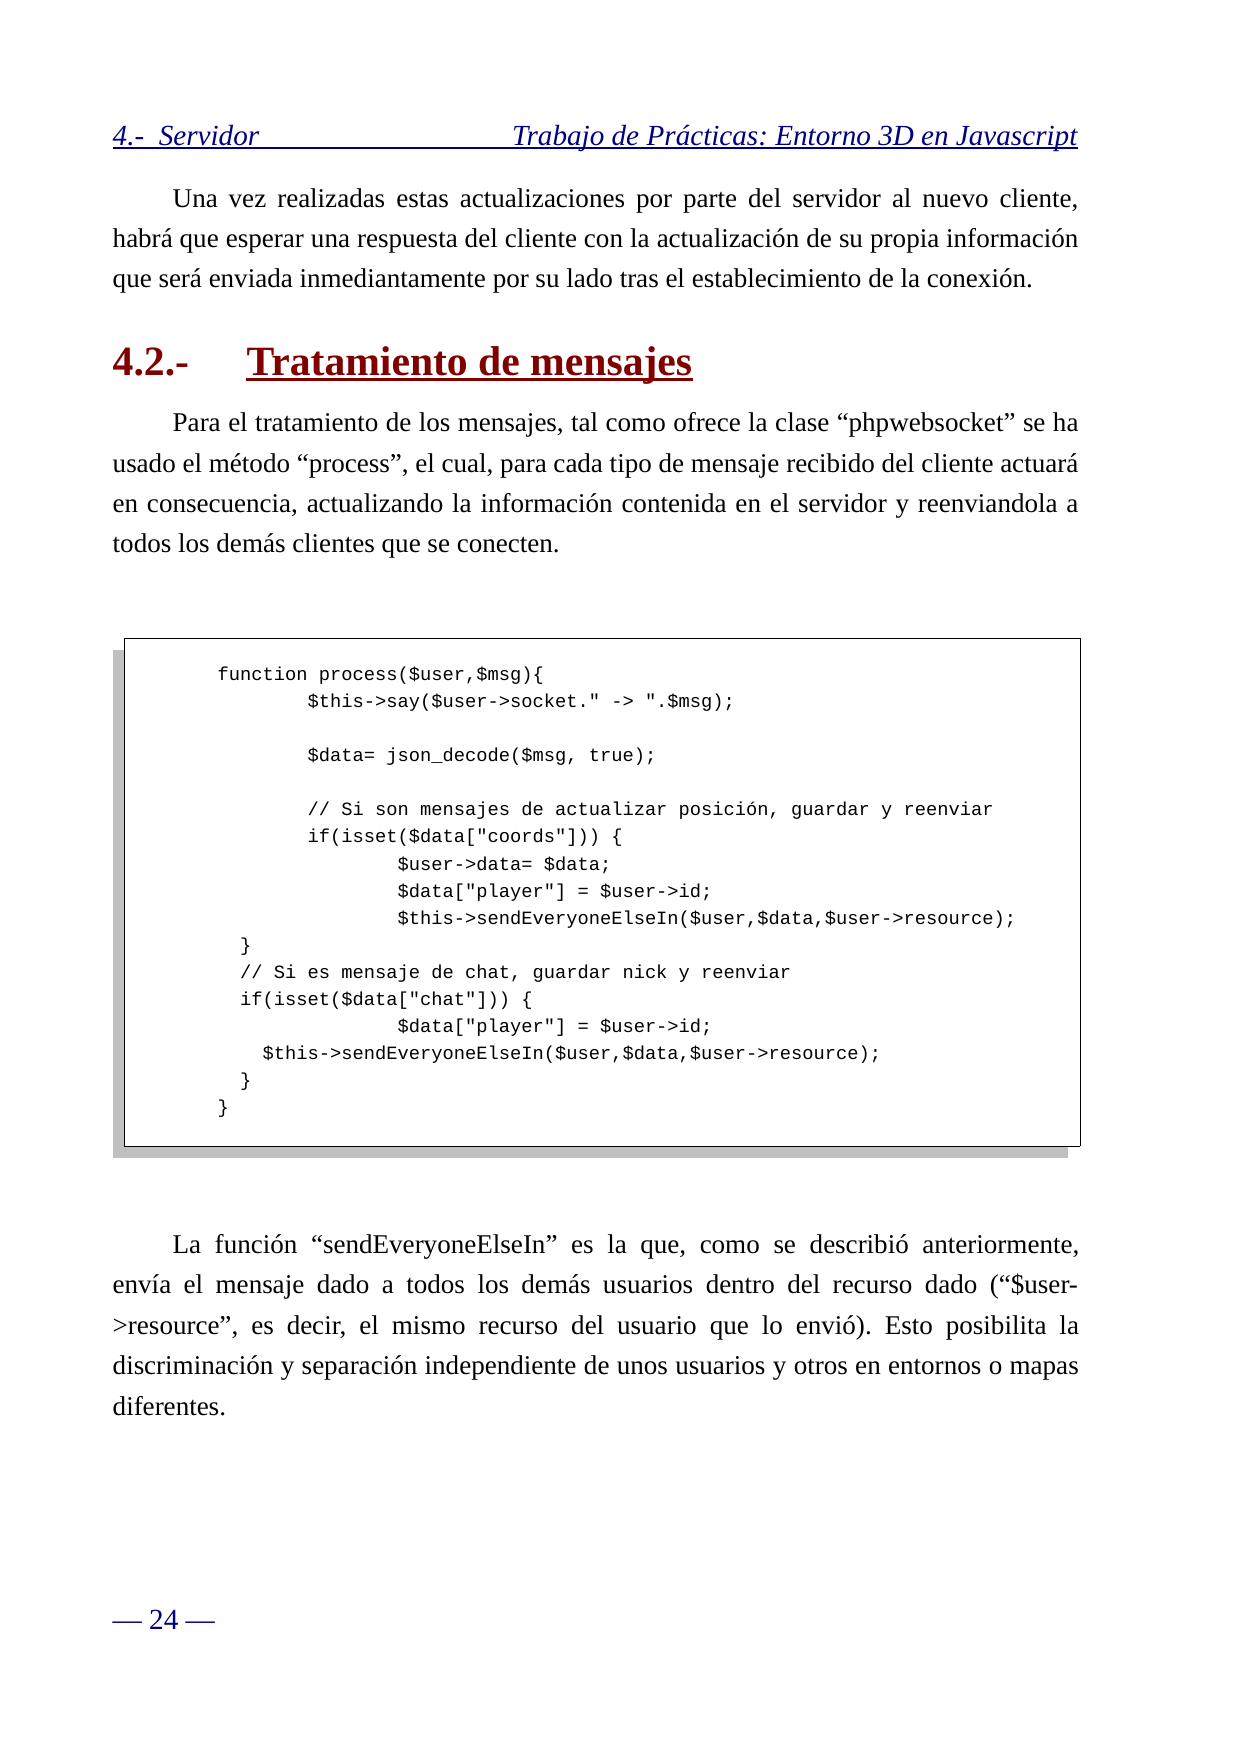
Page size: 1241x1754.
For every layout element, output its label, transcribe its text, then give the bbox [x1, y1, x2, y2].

text // Si son mensajes de actualizar posición, guardar y reenviar [125, 773, 1080, 801]
text $data["player"] = $user->id; [125, 855, 1080, 882]
text } [125, 909, 1080, 936]
text $this->say($user->socket." -> ".$msg); [125, 665, 1080, 692]
subtitle Tratamiento de mensajes [112, 337, 1080, 385]
text $this->sendEveryoneElseIn($user,$data,$user->resource); [125, 1017, 1080, 1044]
text if(isset($data["coords"])) { [125, 801, 1080, 828]
text $user->data= $data; [125, 828, 1080, 855]
text $data= json_decode($msg, true); [125, 719, 1080, 746]
text } [125, 1044, 1080, 1071]
text Para el tratamiento de los mensajes, tal como ofrece la clase “phpwebsocket” se ha usado el método “process”, el cual, para cada tipo de mensaje recibido del cliente actuará en consecuencia, actualizando la información contenida en el servidor y reenviandola a todos los demás clientes que se conecten. [112, 406, 1080, 559]
text $data["player"] = $user->id; [125, 990, 1080, 1017]
text if(isset($data["chat"])) { [125, 963, 1080, 990]
text Una vez realizadas estas actualizaciones por parte del servidor al nuevo cliente, habrá que esperar una respuesta del cliente con la actualización de su propia información que será enviada inmediantamente por su lado tras el establecimiento de la conexión. [112, 182, 1080, 294]
text function process($user,$msg){ [125, 639, 1080, 665]
text $this->sendEveryoneElseIn($user,$data,$user->resource); [125, 882, 1080, 909]
text // Si es mensaje de chat, guardar nick y reenviar [125, 936, 1080, 963]
text La función “sendEveryoneElseIn” es la que, como se describió anteriormente, envía el mensaje dado a todos los demás usuarios dentro del recurso dado (“$user->resource”, es decir, el mismo recurso del usuario que lo envió). Esto posibilita la discriminación y separación independiente de unos usuarios y otros en entornos o mapas diferentes. [112, 1228, 1080, 1421]
text } [125, 1071, 1080, 1146]
